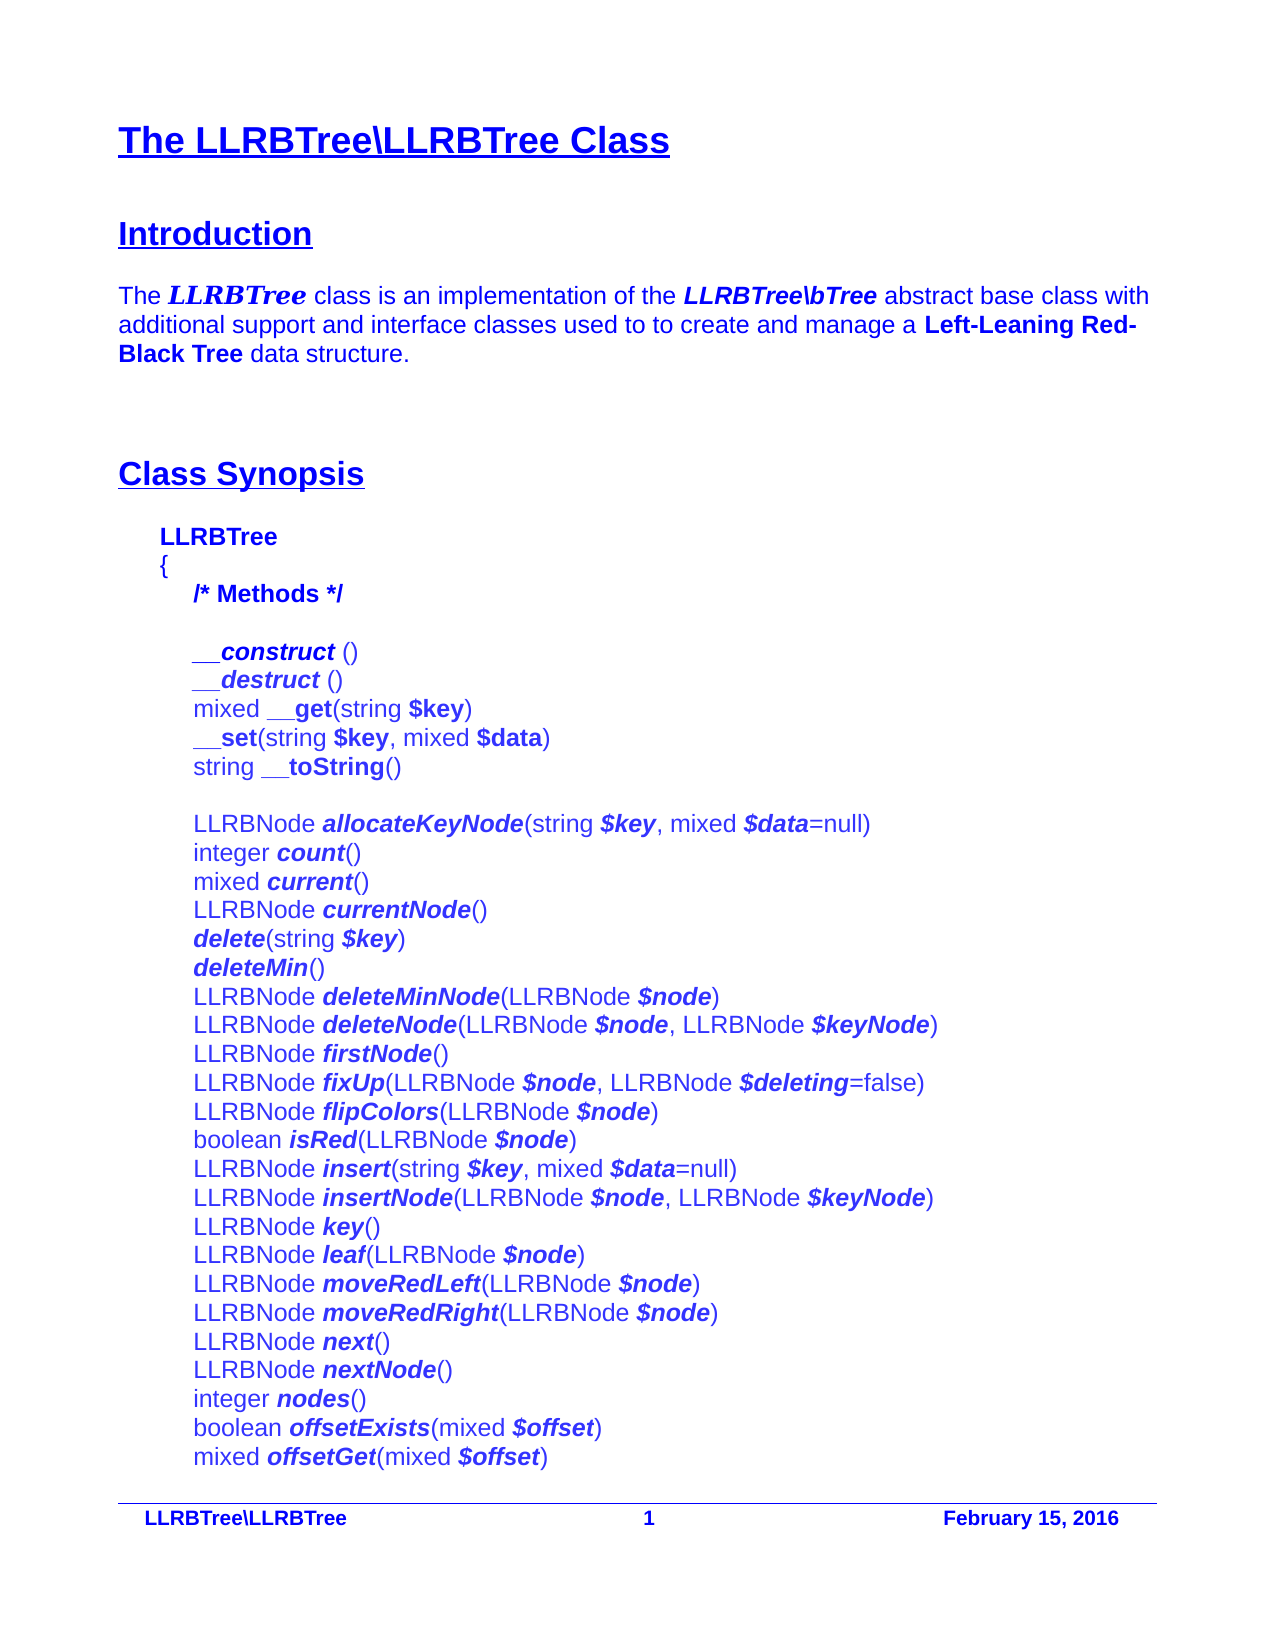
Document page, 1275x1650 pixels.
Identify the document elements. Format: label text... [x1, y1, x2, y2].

text LLRBNode insertNode(LLRBNode $node, LLRBNode $keyNode) [193, 1183, 1157, 1211]
text boolean offsetExists(mixed $offset) [193, 1413, 1157, 1441]
text LLRBNode currentNode() [193, 895, 1157, 924]
text mixed __get(string $key) [193, 694, 1157, 723]
text LLRBNode key() [193, 1211, 1157, 1240]
text Introduction [118, 214, 1157, 252]
text LLRBTree [159, 521, 1157, 550]
text LLRBNode firstNode() [193, 1039, 1157, 1068]
text Class Synopsis [118, 454, 1157, 493]
text LLRBNode moveRedLeft(LLRBNode $node) [193, 1269, 1157, 1298]
text boolean isRed(LLRBNode $node) [193, 1125, 1157, 1154]
text LLRBNode fixUp(LLRBNode $node, LLRBNode $deleting=false) [193, 1068, 1157, 1096]
text { [159, 550, 1157, 579]
text LLRBNode deleteMinNode(LLRBNode $node) [193, 981, 1157, 1010]
text delete(string $key) [193, 924, 1157, 953]
text deleteMin() [193, 953, 1157, 981]
text mixed current() [193, 866, 1157, 895]
text __destruct () [193, 665, 1157, 694]
text The LLRBTree class is an implementation of the LLRBTree\bTree abstract base class with additional support and interface classes used to to create and manage a Left-Leaning Red-Black Tree data structure. [118, 281, 1157, 368]
text string __toString() [193, 751, 1157, 780]
text /* Methods */ [193, 579, 1157, 608]
text mixed offsetGet(mixed $offset) [193, 1441, 1157, 1470]
text LLRBNode leaf(LLRBNode $node) [193, 1240, 1157, 1269]
text __construct () [193, 636, 1157, 665]
text LLRBNode deleteNode(LLRBNode $node, LLRBNode $keyNode) [193, 1010, 1157, 1039]
text integer nodes() [193, 1384, 1157, 1413]
text LLRBNode moveRedRight(LLRBNode $node) [193, 1298, 1157, 1326]
title The LLRBTree\LLRBTree Class [118, 118, 1157, 161]
text integer count() [193, 838, 1157, 866]
text LLRBNode nextNode() [193, 1355, 1157, 1384]
text LLRBNode flipColors(LLRBNode $node) [193, 1096, 1157, 1125]
text LLRBNode allocateKeyNode(string $key, mixed $data=null) [193, 809, 1157, 838]
text __set(string $key, mixed $data) [193, 723, 1157, 751]
text LLRBNode next() [193, 1326, 1157, 1355]
text LLRBNode insert(string $key, mixed $data=null) [193, 1154, 1157, 1183]
